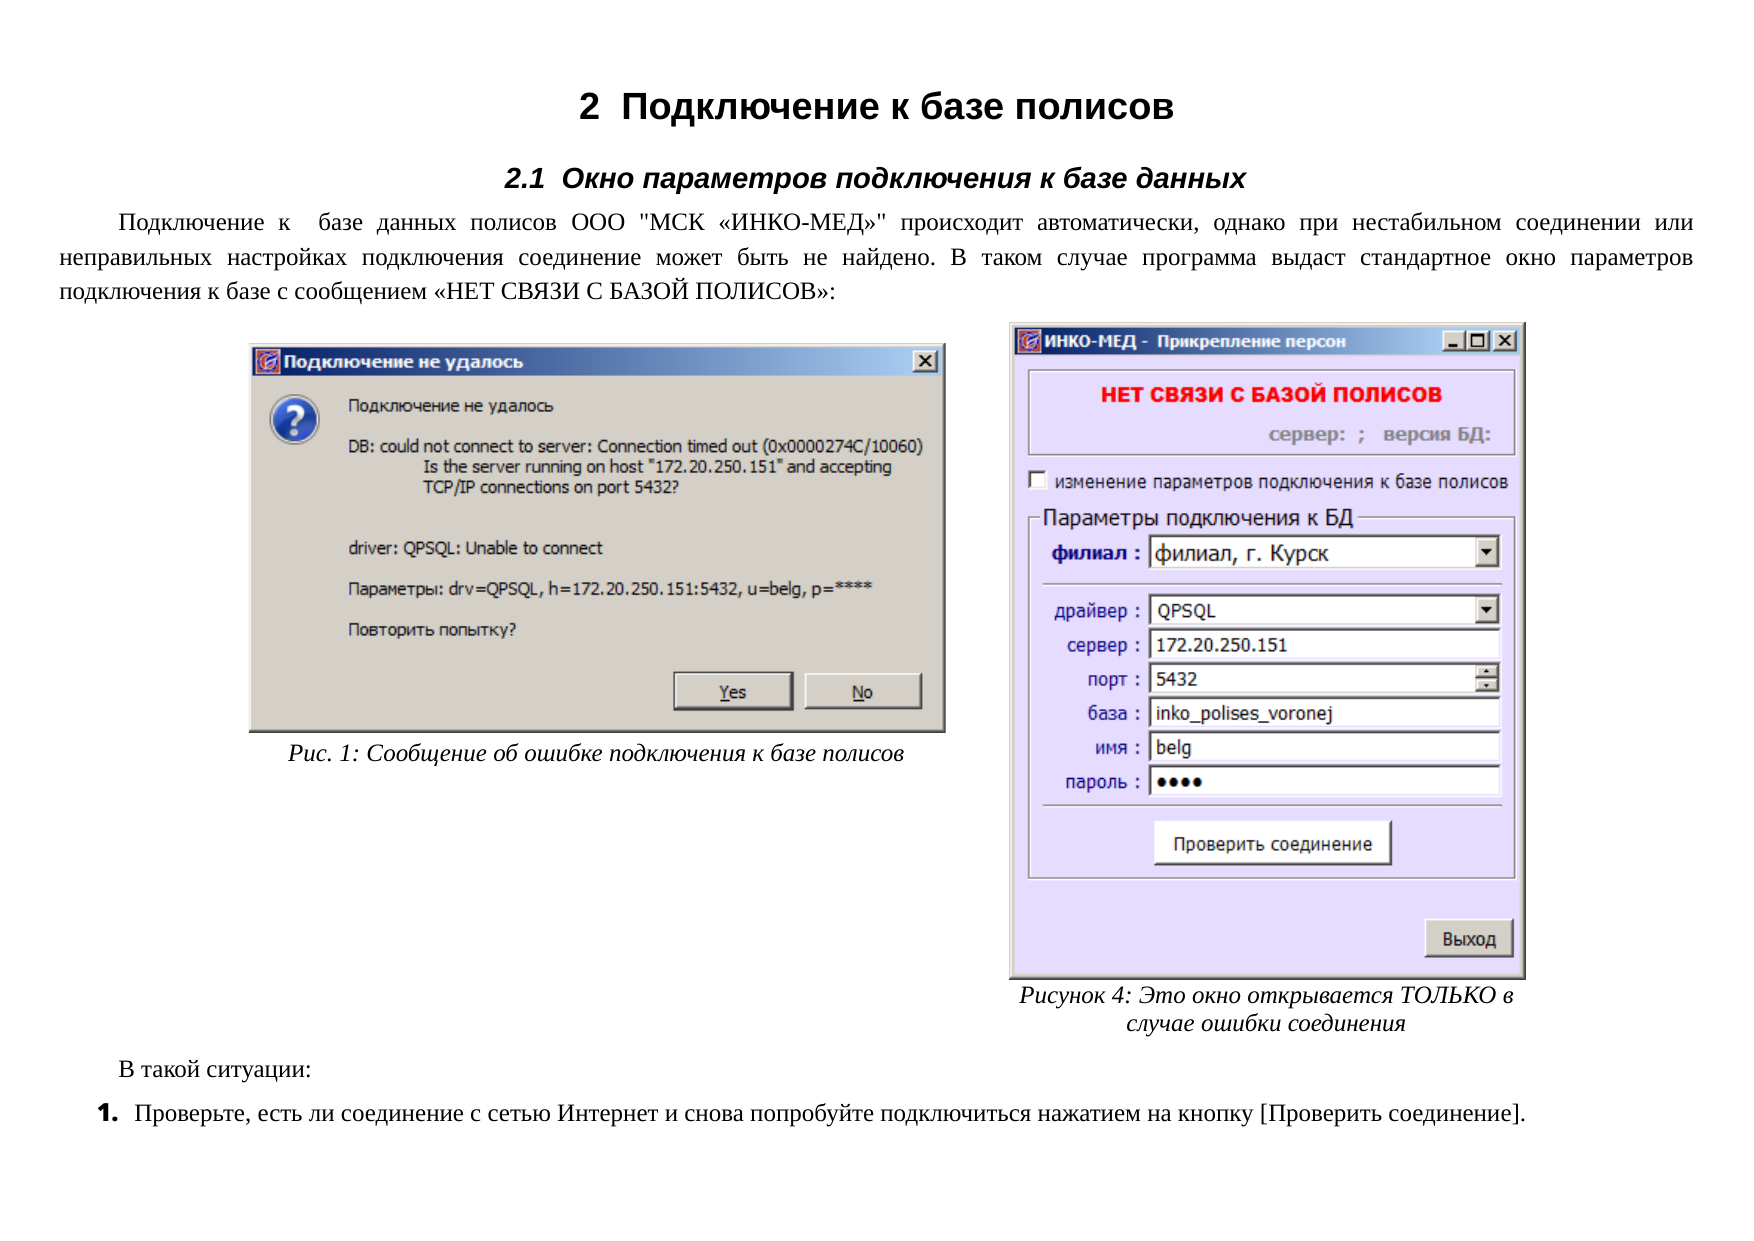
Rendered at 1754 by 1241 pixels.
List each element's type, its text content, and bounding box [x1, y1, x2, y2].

text Рис. 1: Сообщение об ошибке подключения к базе полисов [249, 733, 946, 767]
subtitle Окно параметров подключения к базе данных [177, 161, 1577, 194]
text В такой ситуации: [59, 1054, 1695, 1083]
list Проверьте, есть ли соединение с сетью Интернет и снова попробуйте подключиться нажатием на кнопку [Проверить соединение]. [97, 1095, 1695, 1129]
subtitle Подключение к базе полисов [236, 84, 1518, 128]
text Рисунок 4: Это окно открывается ТОЛЬКО в случае ошибки соединения [983, 322, 1552, 1037]
picture [248, 343, 946, 733]
picture [1009, 322, 1526, 980]
text Подключение к базе данных полисов ООО "МСК «ИНКО-МЕД»" происходит автоматически, однако при нестабильном соединении или неправильных настройках подключения соединение может быть не найдено. В таком случае программа выдаст стандартное окно параметров подключения к базе с сообщением «НЕТ СВЯЗИ С БАЗОЙ ПОЛИСОВ»: [59, 207, 1695, 305]
